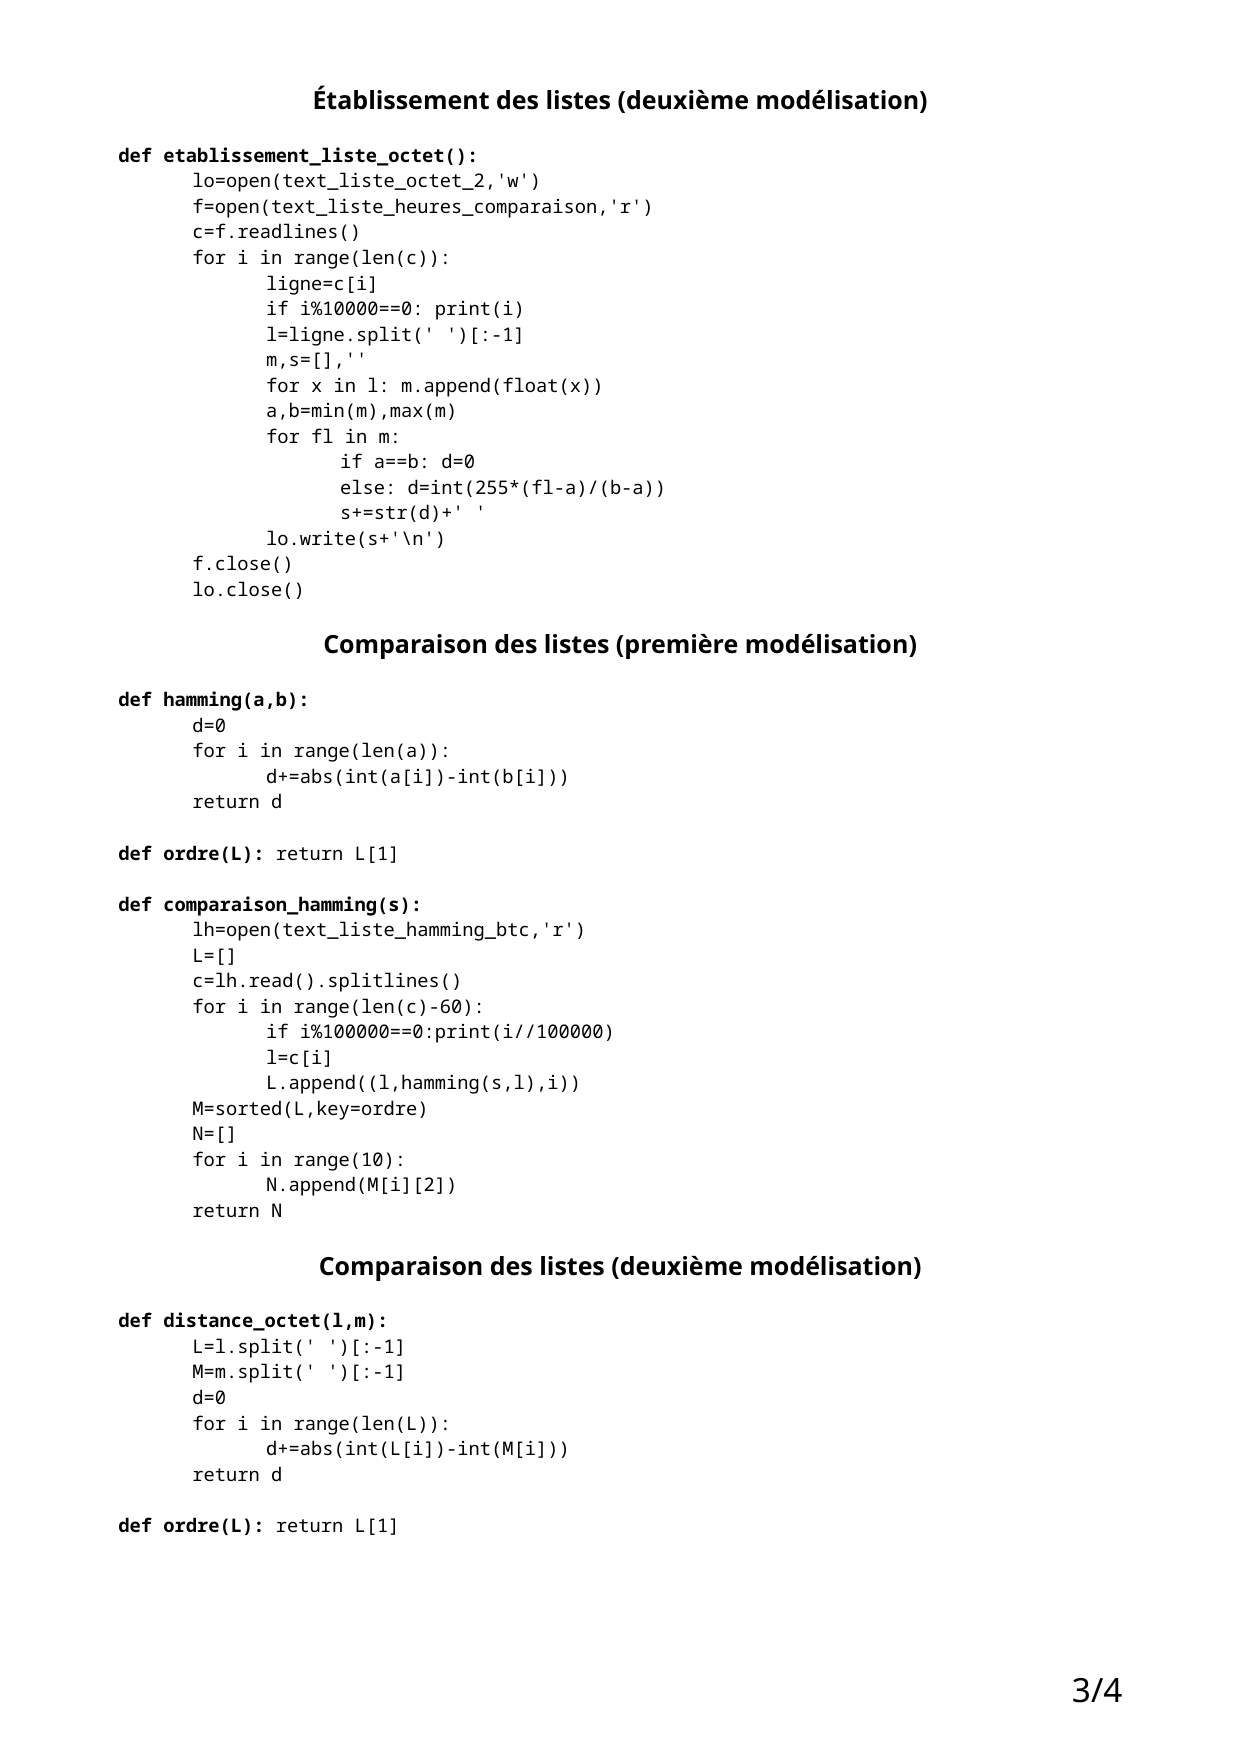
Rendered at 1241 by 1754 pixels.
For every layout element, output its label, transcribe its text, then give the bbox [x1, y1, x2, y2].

text Comparaison des listes (deuxième modélisation) [118, 1248, 1122, 1282]
text lo=open(text_liste_octet_2,'w') [118, 168, 1122, 193]
text a,b=min(m),max(m) [118, 397, 1122, 423]
text def etablissement_liste_octet(): [118, 142, 1122, 168]
text for fl in m: [118, 423, 1122, 448]
text c=lh.read().splitlines() [118, 967, 1122, 993]
text l=ligne.split(' ')[:-1] [118, 321, 1122, 346]
text ligne=c[i] [118, 270, 1122, 295]
text for i in range(len(L)): [118, 1410, 1122, 1435]
text M=sorted(L,key=ordre) [118, 1095, 1122, 1121]
text for i in range(len(a)): [118, 738, 1122, 763]
text return d [118, 789, 1122, 814]
text s+=str(d)+' ' [118, 499, 1122, 525]
text Établissement des listes (deuxième modélisation) [118, 83, 1122, 117]
text M=m.split(' ')[:-1] [118, 1359, 1122, 1384]
text l=c[i] [118, 1044, 1122, 1069]
text if i%100000==0:print(i//100000) [118, 1018, 1122, 1044]
text def comparaison_hamming(s): [118, 891, 1122, 916]
text def hamming(a,b): [118, 687, 1122, 712]
text if i%10000==0: print(i) [118, 295, 1122, 321]
text m,s=[],'' [118, 346, 1122, 372]
text N.append(M[i][2]) [118, 1172, 1122, 1197]
text def distance_octet(l,m): [118, 1308, 1122, 1333]
text f.close() [118, 551, 1122, 576]
text if a==b: d=0 [118, 448, 1122, 474]
text return N [118, 1197, 1122, 1223]
text f=open(text_liste_heures_comparaison,'r') [118, 193, 1122, 219]
text N=[] [118, 1121, 1122, 1146]
text for i in range(len(c)): [118, 244, 1122, 270]
text return d [118, 1461, 1122, 1486]
text L=l.split(' ')[:-1] [118, 1333, 1122, 1359]
text d=0 [118, 712, 1122, 738]
text d+=abs(int(L[i])-int(M[i])) [118, 1435, 1122, 1461]
text c=f.readlines() [118, 219, 1122, 244]
text def ordre(L): return L[1] [118, 840, 1122, 865]
text lo.write(s+'\n') [118, 525, 1122, 551]
text L.append((l,hamming(s,l),i)) [118, 1069, 1122, 1095]
text for i in range(10): [118, 1146, 1122, 1172]
text lh=open(text_liste_hamming_btc,'r') [118, 916, 1122, 942]
text Comparaison des listes (première modélisation) [118, 627, 1122, 661]
text d=0 [118, 1384, 1122, 1410]
text for x in l: m.append(float(x)) [118, 372, 1122, 397]
text d+=abs(int(a[i])-int(b[i])) [118, 763, 1122, 789]
text for i in range(len(c)-60): [118, 993, 1122, 1018]
text def ordre(L): return L[1] [118, 1512, 1122, 1537]
text lo.close() [118, 576, 1122, 602]
text else: d=int(255*(fl-a)/(b-a)) [118, 474, 1122, 499]
text L=[] [118, 942, 1122, 967]
